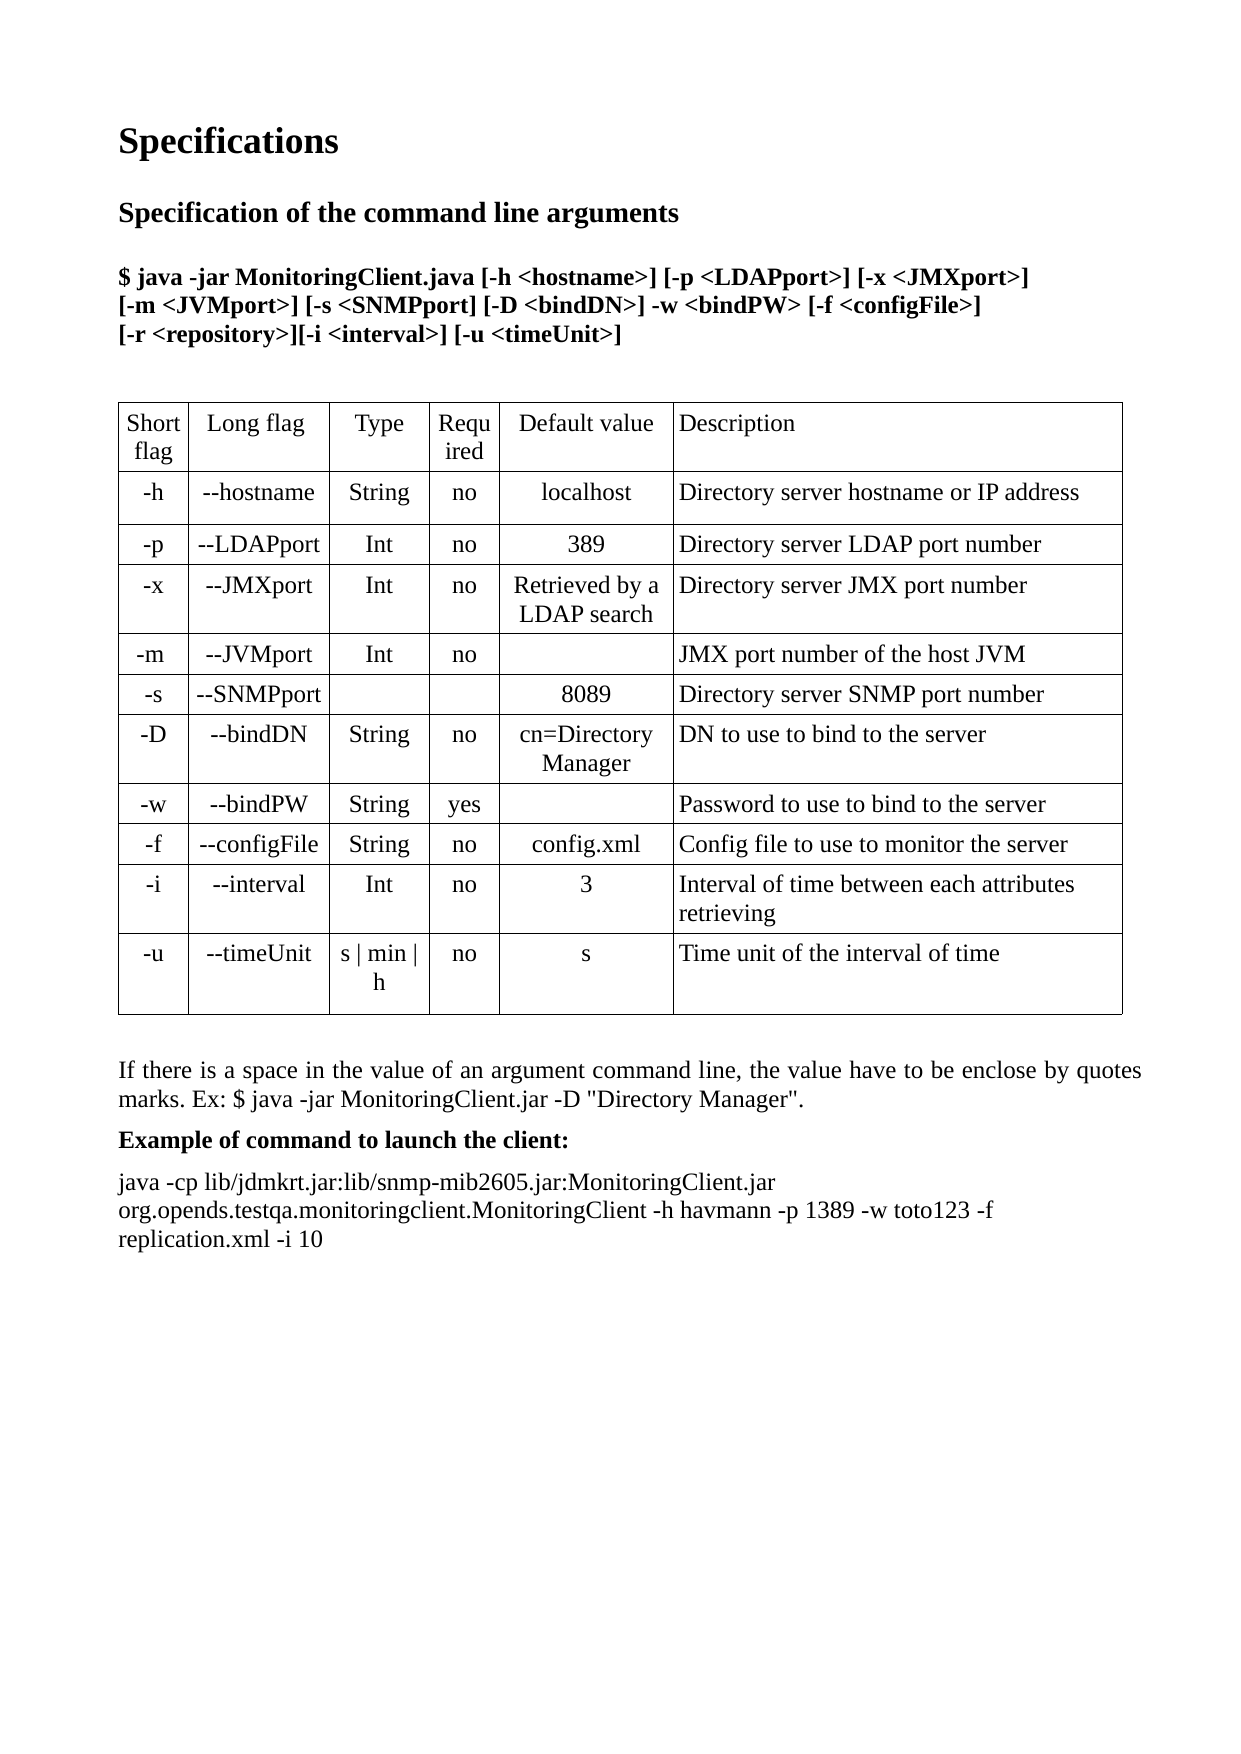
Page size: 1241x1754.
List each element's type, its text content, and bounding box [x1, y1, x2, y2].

text java -cp lib/jdmkrt.jar:lib/snmp-mib2605.jar:MonitoringClient.jar org.opends.testqa.monitoringclient.MonitoringClient -h havmann -p 1389 -w toto123 -f replication.xml -i 10 [118, 1167, 1143, 1253]
table_cell cn=Directory Manager [500, 715, 673, 783]
table_cell Directory server JMX port number [674, 565, 1122, 633]
table_cell Directory server SNMP port number [674, 675, 1122, 714]
table_cell --JVMport [189, 634, 329, 673]
table_cell 8089 [500, 675, 673, 714]
table_cell Directory server LDAP port number [674, 525, 1122, 564]
table_cell Int [330, 525, 429, 564]
table_cell -u [119, 934, 188, 1014]
table_cell --SNMPport [189, 675, 329, 714]
table_cell -p [119, 525, 188, 564]
table_cell no [430, 934, 499, 1014]
table_cell DN to use to bind to the server [674, 715, 1122, 783]
table_cell -i [119, 865, 188, 932]
table_cell --bindPW [189, 784, 329, 823]
table_cell -h [119, 472, 188, 524]
table_cell Int [330, 634, 429, 673]
table_cell no [430, 865, 499, 932]
table_cell localhost [500, 472, 673, 524]
table_cell 3 [500, 865, 673, 932]
table_cell --JMXport [189, 565, 329, 633]
table_cell String [330, 784, 429, 823]
table_cell [430, 675, 499, 714]
table_cell --LDAPport [189, 525, 329, 564]
table_cell --interval [189, 865, 329, 932]
table_cell String [330, 715, 429, 783]
table_cell no [430, 824, 499, 863]
table_cell -x [119, 565, 188, 633]
table_cell Directory server hostname or IP address [674, 472, 1122, 524]
table_cell -w [119, 784, 188, 823]
table_cell -f [119, 824, 188, 863]
table_cell Time unit of the interval of time [674, 934, 1122, 1014]
table_header Required [430, 403, 499, 471]
table_cell no [430, 565, 499, 633]
table_cell --hostname [189, 472, 329, 524]
table_header Default value [500, 403, 673, 471]
table_cell -D [119, 715, 188, 783]
table_cell String [330, 824, 429, 863]
table_cell Interval of time between each attributes retrieving [674, 865, 1122, 932]
table_header Type [330, 403, 429, 471]
table_cell yes [430, 784, 499, 823]
table_cell Retrieved by a LDAP search [500, 565, 673, 633]
table_header Short flag [119, 403, 188, 471]
table_cell config.xml [500, 824, 673, 863]
table_cell no [430, 525, 499, 564]
table_cell [500, 784, 673, 823]
table_cell --bindDN [189, 715, 329, 783]
table_cell --timeUnit [189, 934, 329, 1014]
text Example of command to launch the client: [118, 1125, 1143, 1154]
table_header Description [674, 403, 1122, 471]
table_cell [500, 634, 673, 673]
table_cell no [430, 715, 499, 783]
text $ java -jar MonitoringClient.java [-h <hostname>] [-p <LDAPport>] [-x <JMXport>] [-m <JVMport>] [-s <SNMPport] [-D <bindDN>] -w <bindPW> [-f <configFile>] [-r <repository>][-i <interval>] [-u <timeUnit>] [118, 262, 1143, 348]
table_cell -s [119, 675, 188, 714]
table_cell --configFile [189, 824, 329, 863]
table_cell 389 [500, 525, 673, 564]
table_cell JMX port number of the host JVM [674, 634, 1122, 673]
table_cell Int [330, 865, 429, 932]
table_cell [330, 675, 429, 714]
table_cell Password to use to bind to the server [674, 784, 1122, 823]
table_cell -m [119, 634, 188, 673]
table_header Long flag [189, 403, 329, 471]
table_cell Int [330, 565, 429, 633]
table_cell String [330, 472, 429, 524]
table_cell s | min | h [330, 934, 429, 1014]
table_cell Config file to use to monitor the server [674, 824, 1122, 863]
table_cell no [430, 634, 499, 673]
text If there is a space in the value of an argument command line, the value have to be enclose by quotes marks. Ex: $ java -jar MonitoringClient.jar -D "Directory Manager". [118, 1055, 1143, 1113]
table_cell s [500, 934, 673, 1014]
table_cell no [430, 472, 499, 524]
text Specifications [118, 118, 1143, 161]
text Specification of the command line arguments [118, 195, 1143, 228]
